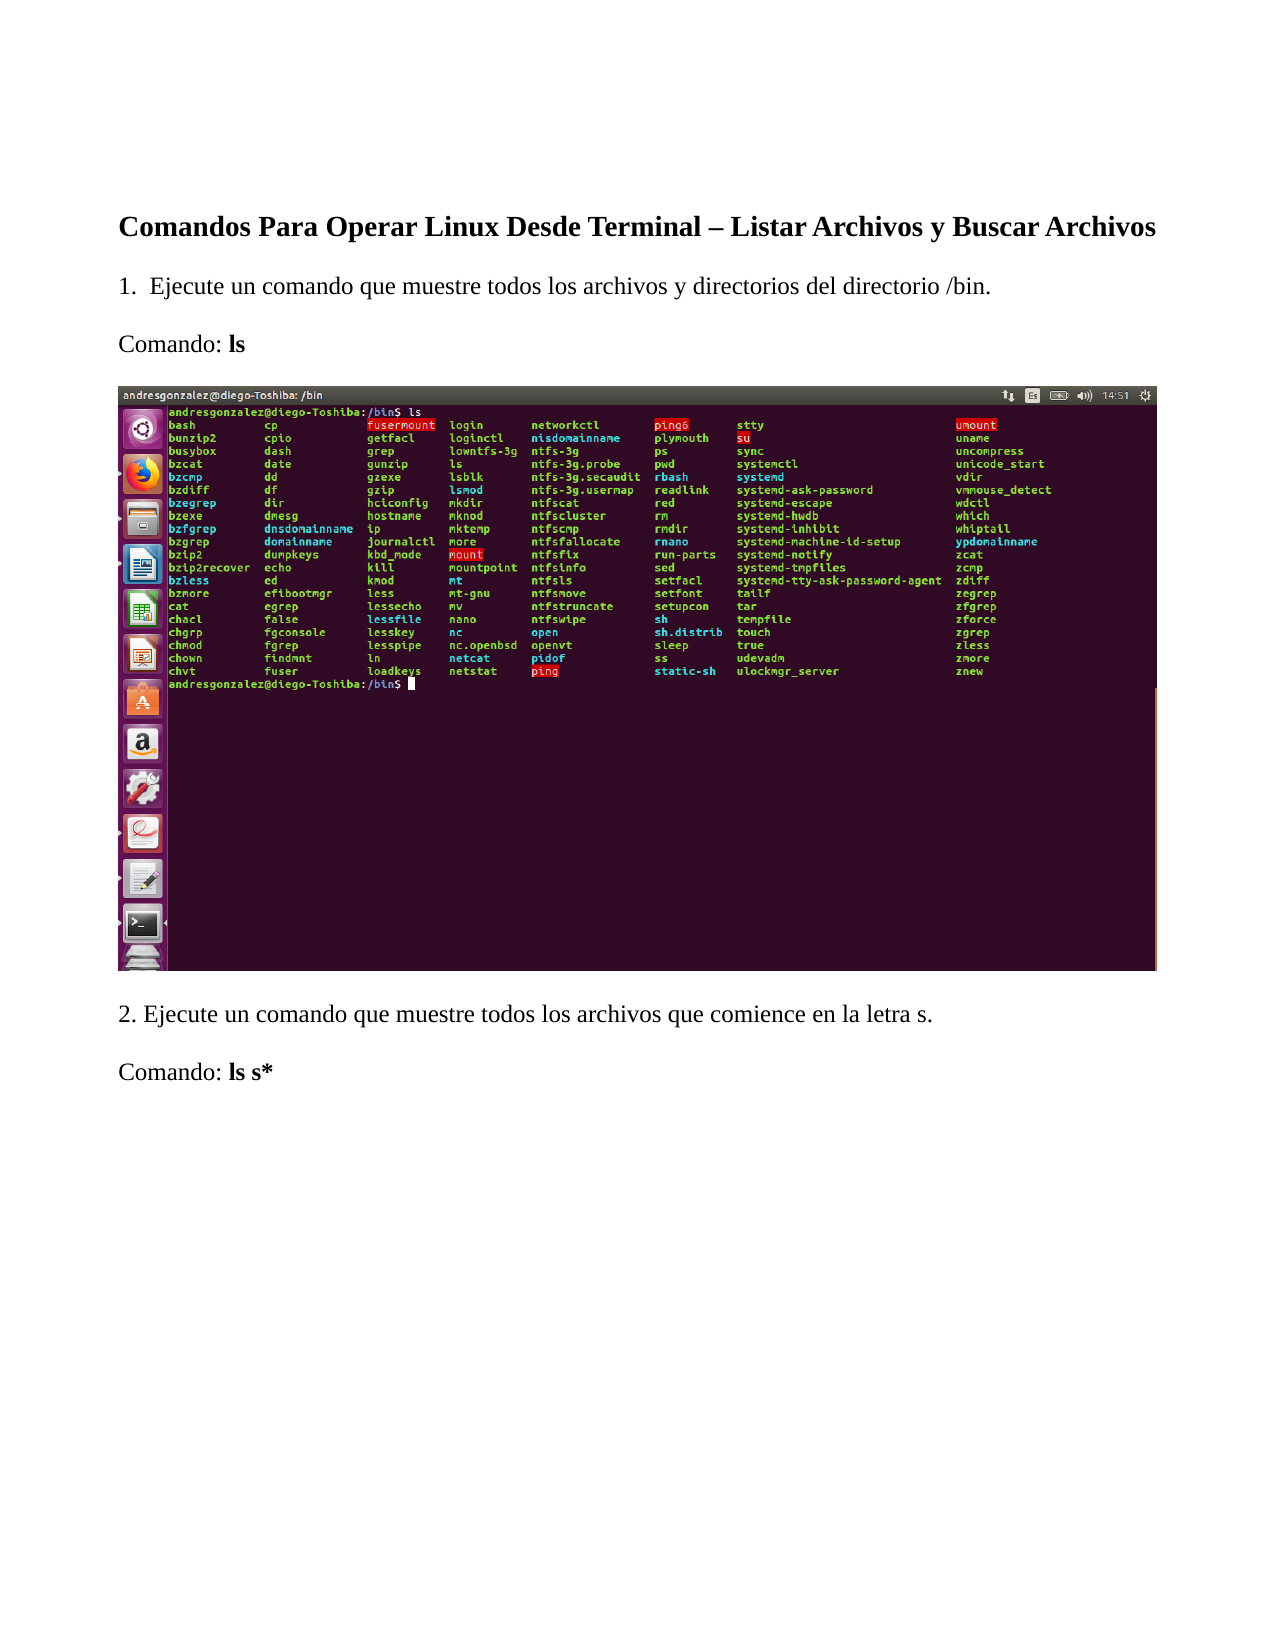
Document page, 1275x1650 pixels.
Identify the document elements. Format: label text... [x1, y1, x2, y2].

text 1. Ejecute un comando que muestre todos los archivos y directorios del directorio /bin. [118, 271, 1157, 300]
text 2. Ejecute un comando que muestre todos los archivos que comience en la letra s. [118, 999, 1157, 1028]
picture [118, 386, 1157, 971]
text Comando: ls [118, 329, 1157, 358]
text Comandos Para Operar Linux Desde Terminal – Listar Archivos y Buscar Archivos [118, 209, 1157, 243]
text Comando: ls s* [118, 1057, 1157, 1085]
